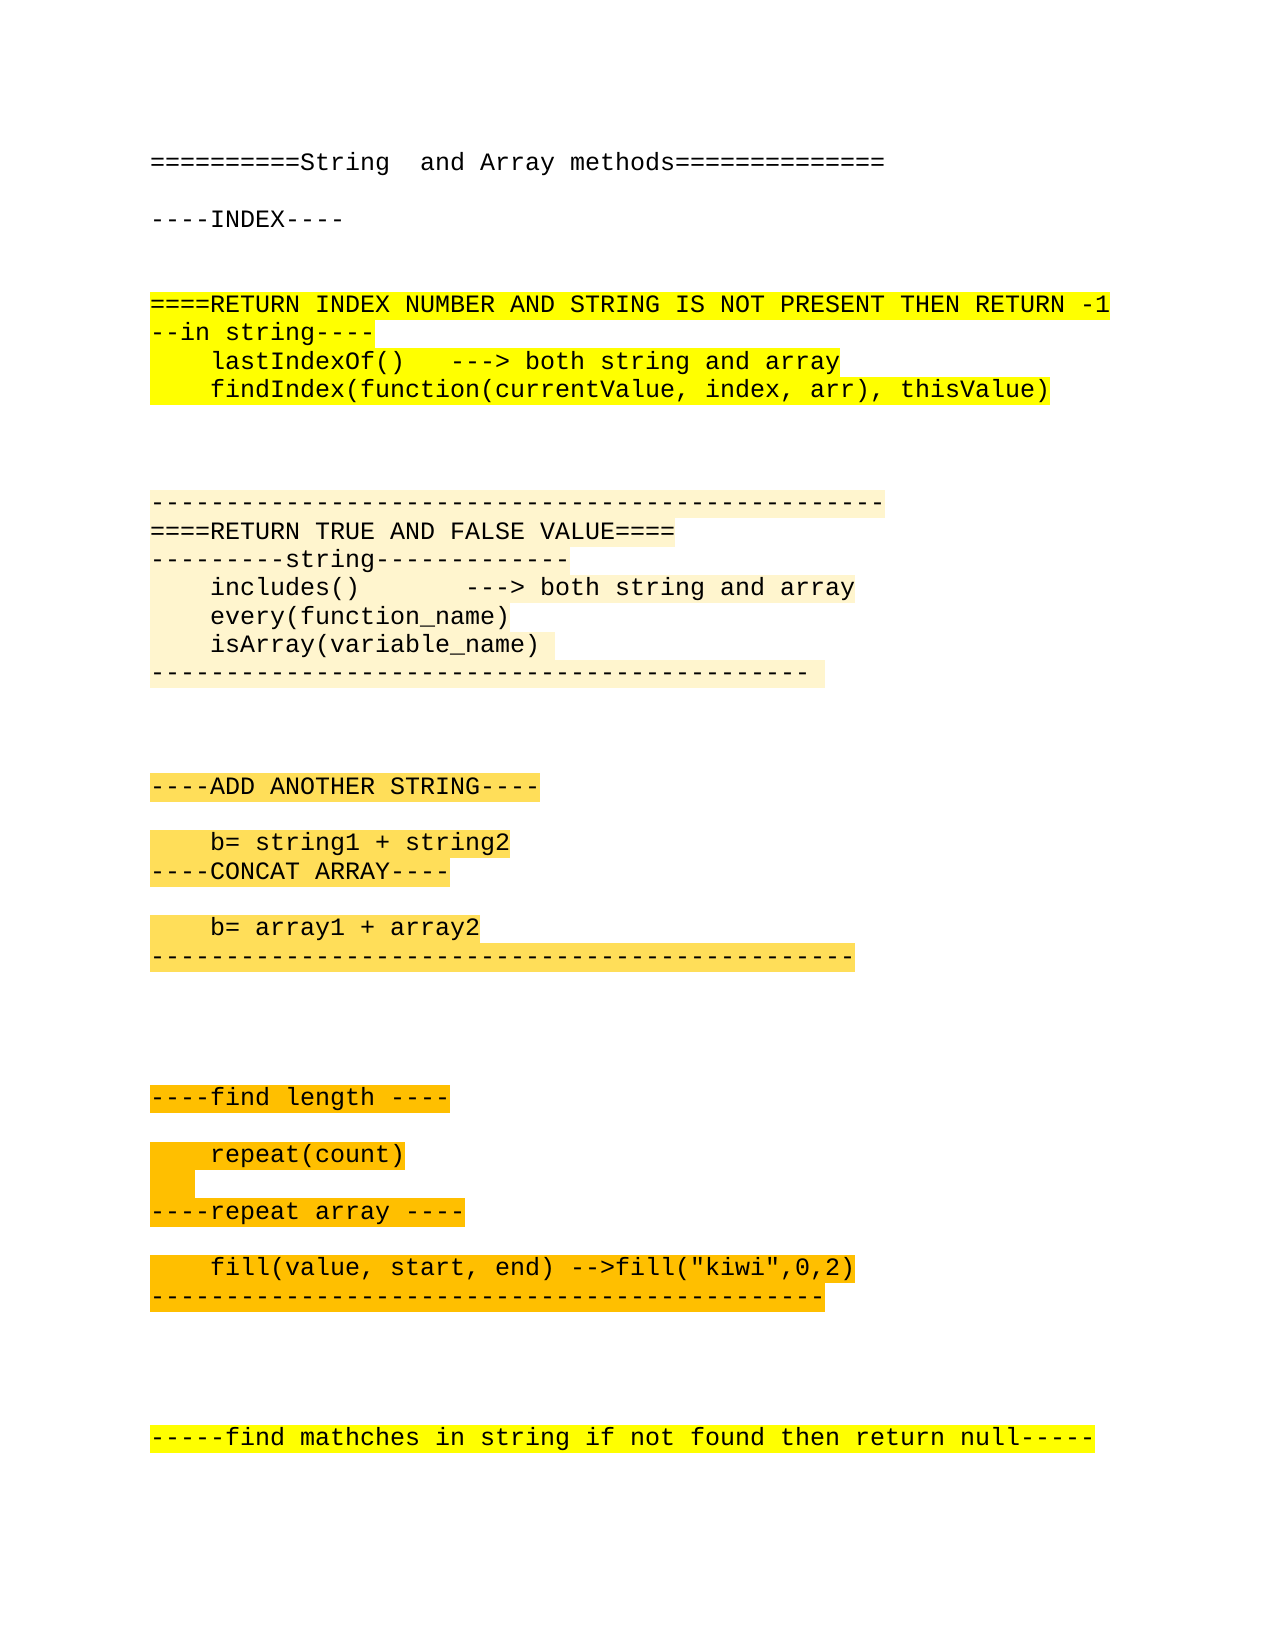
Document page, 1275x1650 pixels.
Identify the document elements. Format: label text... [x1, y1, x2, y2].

text b= string1 + string2 [150, 830, 1125, 858]
text -----find mathches in string if not found then return null----- [150, 1425, 1125, 1453]
text repeat(count) [150, 1142, 1125, 1170]
text fill(value, start, end) -->fill("kiwi",0,2) [150, 1255, 1125, 1283]
text includes() ---> both string and array [150, 575, 1125, 603]
text ----------------------------------------------- [150, 943, 1125, 972]
text ----CONCAT ARRAY---- [150, 858, 1125, 887]
text every(function_name) [150, 603, 1125, 632]
text lastIndexOf() ---> both string and array [150, 348, 1125, 377]
text ----repeat array ---- [150, 1198, 1125, 1227]
text ----ADD ANOTHER STRING---- [150, 773, 1125, 802]
text ---------string------------- [150, 547, 1125, 575]
text ====RETURN INDEX NUMBER AND STRING IS NOT PRESENT THEN RETURN -1 [150, 292, 1125, 320]
text ==========String and Array methods============== [150, 150, 1125, 178]
text --------------------------------------------- [150, 1283, 1125, 1312]
text findIndex(function(currentValue, index, arr), thisValue) [150, 377, 1125, 405]
text -------------------------------------------- [150, 660, 1125, 688]
text b= array1 + array2 [150, 915, 1125, 943]
text --in string---- [150, 320, 1125, 348]
text ----find length ---- [150, 1085, 1125, 1113]
text ====RETURN TRUE AND FALSE VALUE==== [150, 518, 1125, 547]
text ------------------------------------------------- [150, 490, 1125, 518]
text ----INDEX---- [150, 207, 1125, 235]
text isArray(variable_name) [150, 632, 1125, 660]
